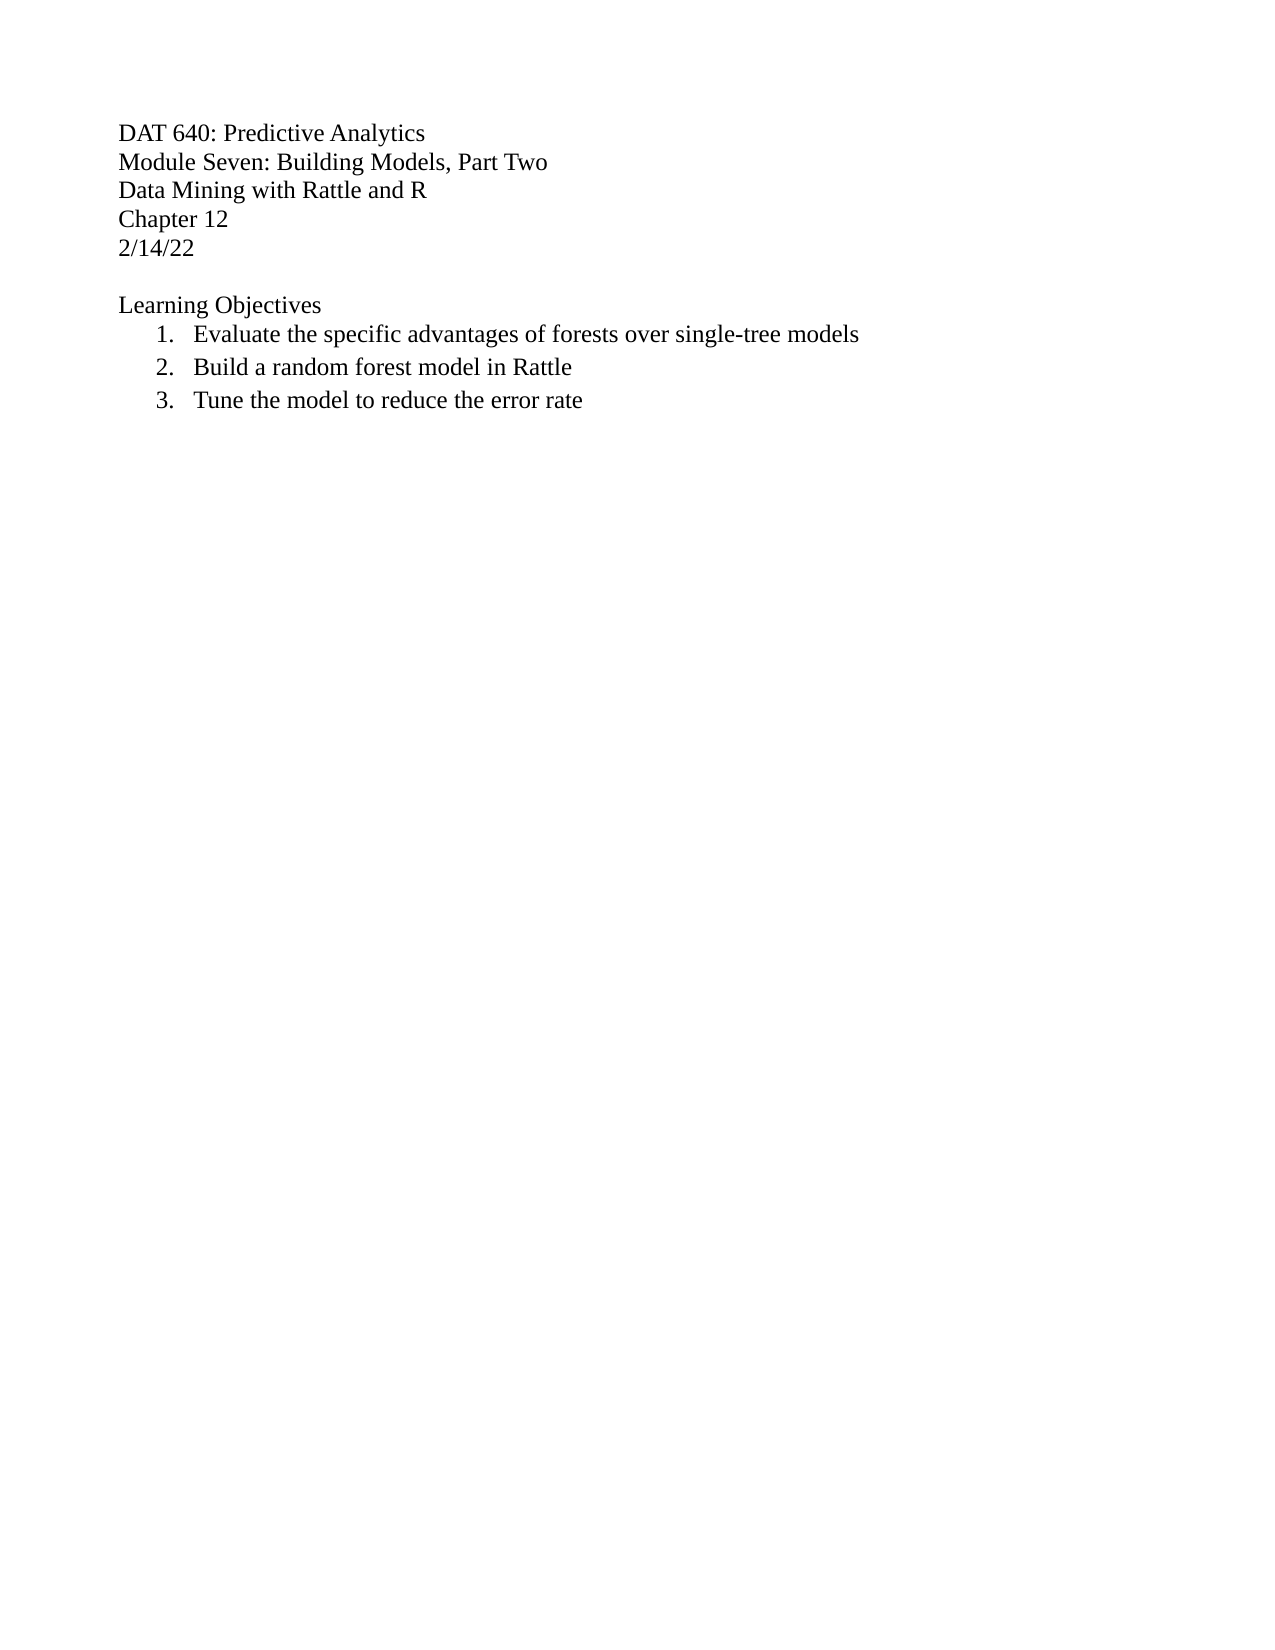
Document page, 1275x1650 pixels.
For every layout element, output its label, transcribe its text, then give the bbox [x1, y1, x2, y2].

text DAT 640: Predictive Analytics [118, 118, 1157, 147]
text Data Mining with Rattle and R [118, 176, 1157, 204]
text Chapter 12 [118, 204, 1157, 233]
text 2/14/22 [118, 233, 1157, 262]
text Learning Objectives [118, 291, 1157, 319]
text Module Seven: Building Models, Part Two [118, 147, 1157, 176]
list Build a random forest model in Rattle [156, 352, 1157, 381]
list Tune the model to reduce the error rate [156, 385, 1157, 414]
list Evaluate the specific advantages of forests over single-tree models [156, 319, 1157, 348]
